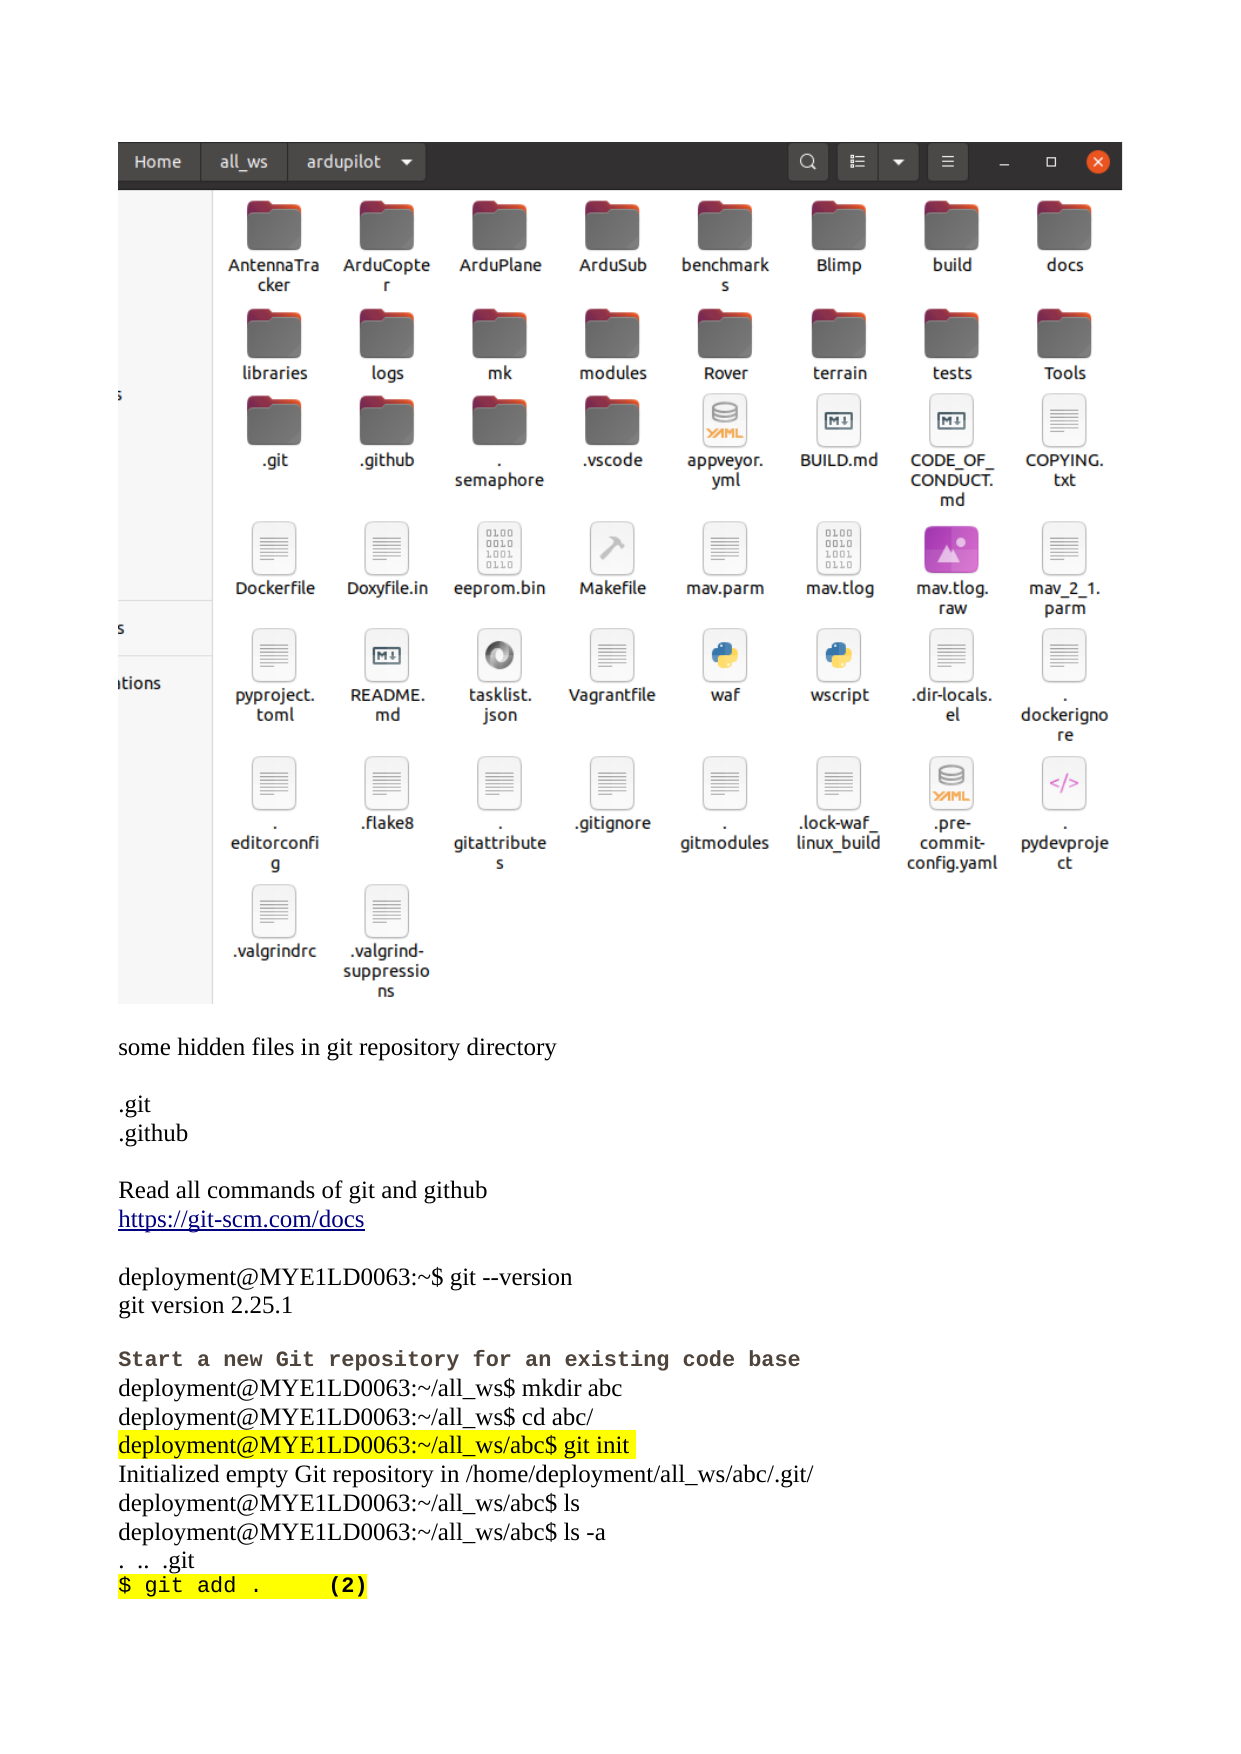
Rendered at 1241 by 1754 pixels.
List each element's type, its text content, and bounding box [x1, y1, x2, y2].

text .github [118, 1118, 1122, 1147]
text deployment@MYE1LD0063:~/all_ws/abc$ ls [118, 1488, 1122, 1517]
text .git [118, 1089, 1122, 1118]
text deployment@MYE1LD0063:~$ git --version [118, 1262, 1122, 1291]
text Read all commands of git and github [118, 1176, 1122, 1204]
text deployment@MYE1LD0063:~/all_ws/abc$ git init [118, 1430, 1122, 1459]
text Start a new Git repository for an existing code base [118, 1348, 1122, 1373]
text Initialized empty Git repository in /home/deployment/all_ws/abc/.git/ [118, 1459, 1122, 1488]
text . .. .git [118, 1545, 1122, 1574]
text git version 2.25.1 [118, 1291, 1122, 1319]
text $ git add . (2) [118, 1574, 1122, 1599]
text deployment@MYE1LD0063:~/all_ws/abc$ ls -a [118, 1517, 1122, 1545]
picture [118, 142, 1123, 1004]
text deployment@MYE1LD0063:~/all_ws$ mkdir abc [118, 1373, 1122, 1402]
text deployment@MYE1LD0063:~/all_ws$ cd abc/ [118, 1402, 1122, 1430]
text https://git-scm.com/docs [118, 1204, 1122, 1233]
text some hidden files in git repository directory [118, 1032, 1122, 1061]
